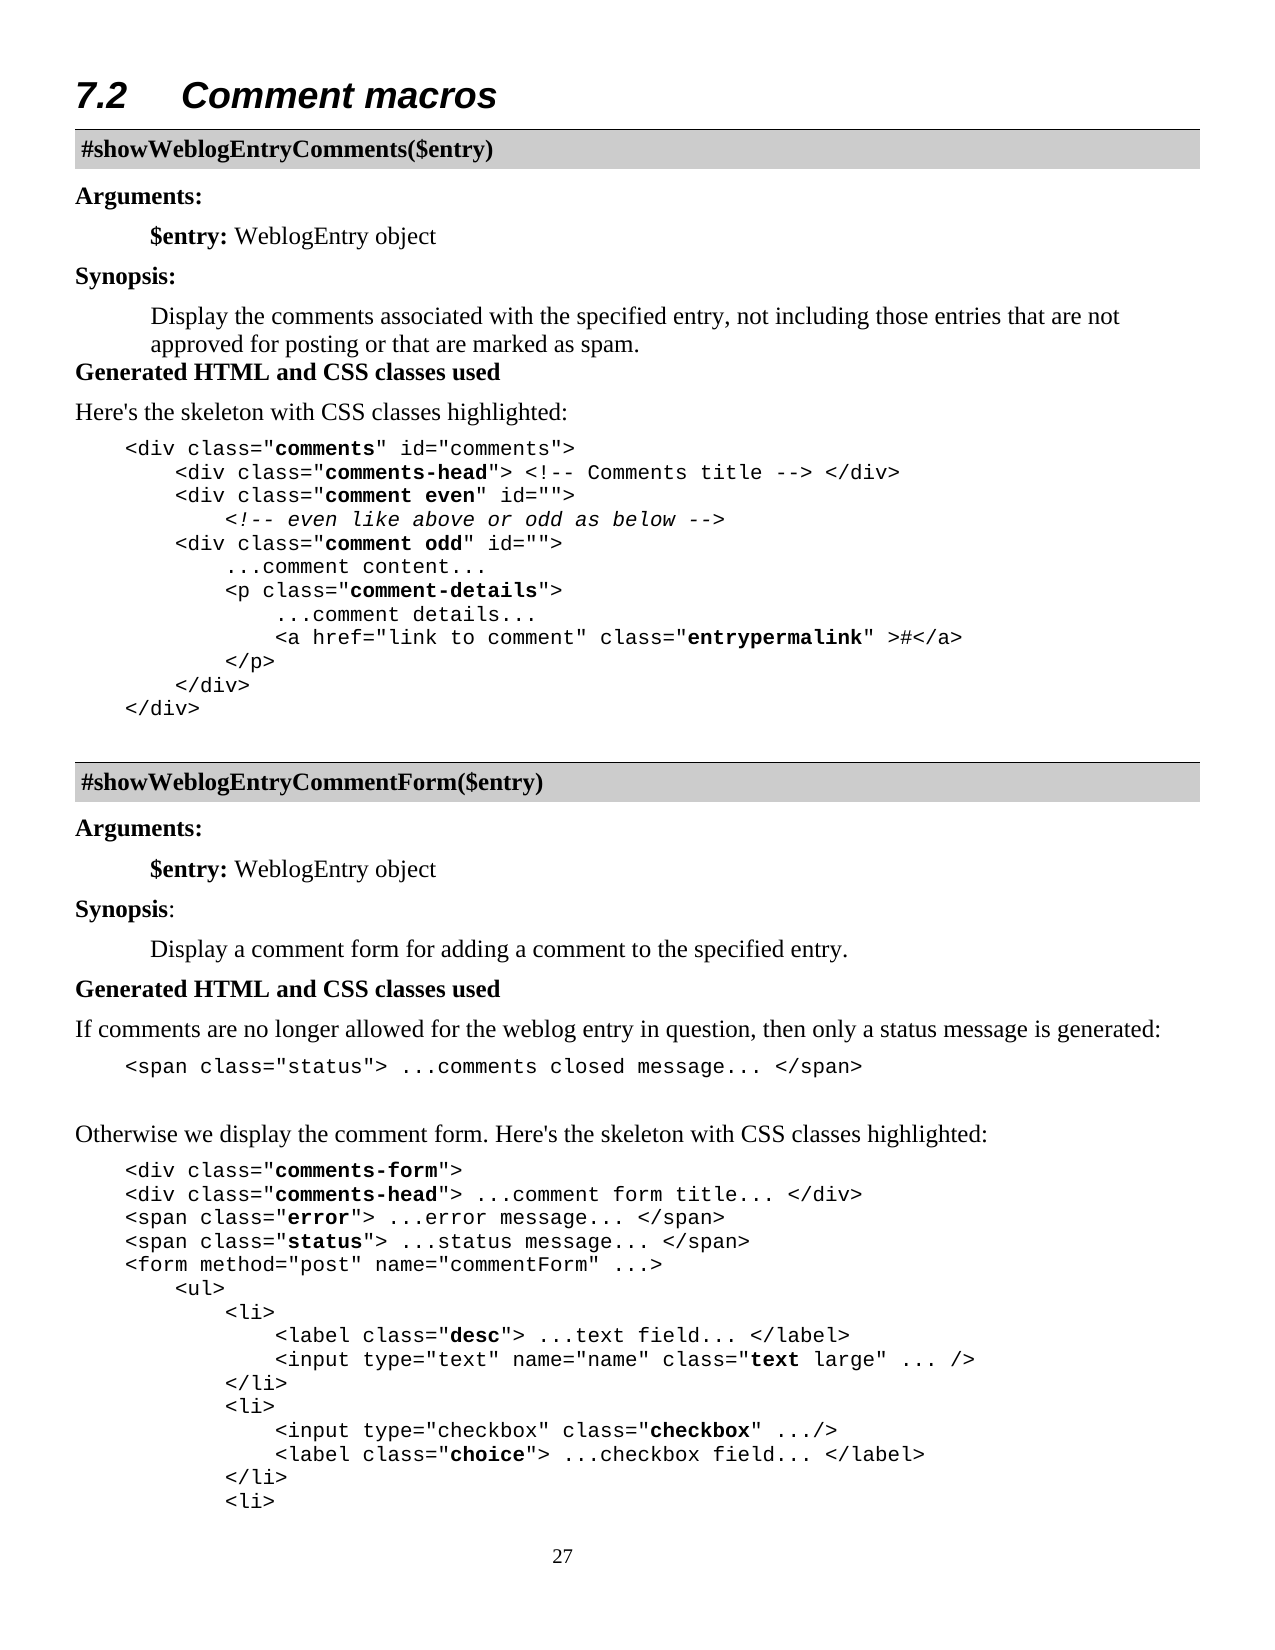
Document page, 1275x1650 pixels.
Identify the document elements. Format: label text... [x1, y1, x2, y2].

text </div> [75, 698, 1200, 722]
text <div class="comments-form"> [75, 1160, 1200, 1183]
title #showWeblogEntryCommentForm($entry) [75, 763, 1200, 802]
text Here's the skeleton with CSS classes highlighted: [75, 398, 1200, 426]
text <div class="comments-head"> ...comment form title... </div> [75, 1183, 1200, 1207]
text <div class="comment odd" id=""> [75, 533, 1200, 556]
text <p class="comment-details"> [75, 580, 1200, 604]
text Arguments: [75, 182, 1200, 209]
text Synopsis: [75, 262, 1200, 290]
text Otherwise we display the comment form. Here's the skeleton with CSS classes highlighted: [75, 1120, 1200, 1147]
text <ul> [75, 1278, 1200, 1302]
text <span class="error"> ...error message... </span> [75, 1207, 1200, 1231]
text <div class="comments" id="comments"> [75, 438, 1200, 462]
text ...comment details... [75, 604, 1200, 627]
text <form method="post" name="commentForm" ...> [75, 1254, 1200, 1278]
title #showWeblogEntryComments($entry) [75, 130, 1200, 169]
text Generated HTML and CSS classes used [75, 975, 1200, 1003]
text Arguments: [75, 814, 1200, 842]
text If comments are no longer allowed for the weblog entry in question, then only a status message is generated: [75, 1016, 1200, 1043]
text <label class="desc"> ...text field... </label> [75, 1325, 1200, 1349]
text <label class="choice"> ...checkbox field... </label> [75, 1444, 1200, 1467]
text </div> [75, 675, 1200, 698]
text Display a comment form for adding a comment to the specified entry. [75, 935, 1200, 963]
text <!-- even like above or odd as below --> [75, 509, 1200, 533]
text <div class="comments-head"> <!-- Comments title --> </div> [75, 462, 1200, 486]
text </li> [75, 1467, 1200, 1491]
text Generated HTML and CSS classes used [75, 358, 1200, 386]
text <input type="checkbox" class="checkbox" .../> [75, 1420, 1200, 1444]
text <span class="status"> ...comments closed message... </span> [75, 1056, 1200, 1079]
text $entry: WeblogEntry object [75, 222, 1200, 250]
text Synopsis: [75, 895, 1200, 923]
text <li> [75, 1302, 1200, 1325]
text <li> [75, 1396, 1200, 1420]
text <div class="comment even" id=""> [75, 486, 1200, 509]
text </p> [75, 651, 1200, 675]
text <input type="text" name="name" class="text large" ... /> [75, 1349, 1200, 1373]
text Display the comments associated with the specified entry, not including those entries that are not approved for posting or that are marked as spam. [150, 302, 1200, 358]
subtitle Comment macros [75, 75, 1200, 117]
text </li> [75, 1373, 1200, 1396]
text <li> [75, 1491, 1200, 1514]
text <span class="status"> ...status message... </span> [75, 1231, 1200, 1254]
text <a href="link to comment" class="entrypermalink" >#</a> [75, 627, 1200, 651]
text ...comment content... [75, 556, 1200, 580]
text $entry: WeblogEntry object [75, 855, 1200, 882]
